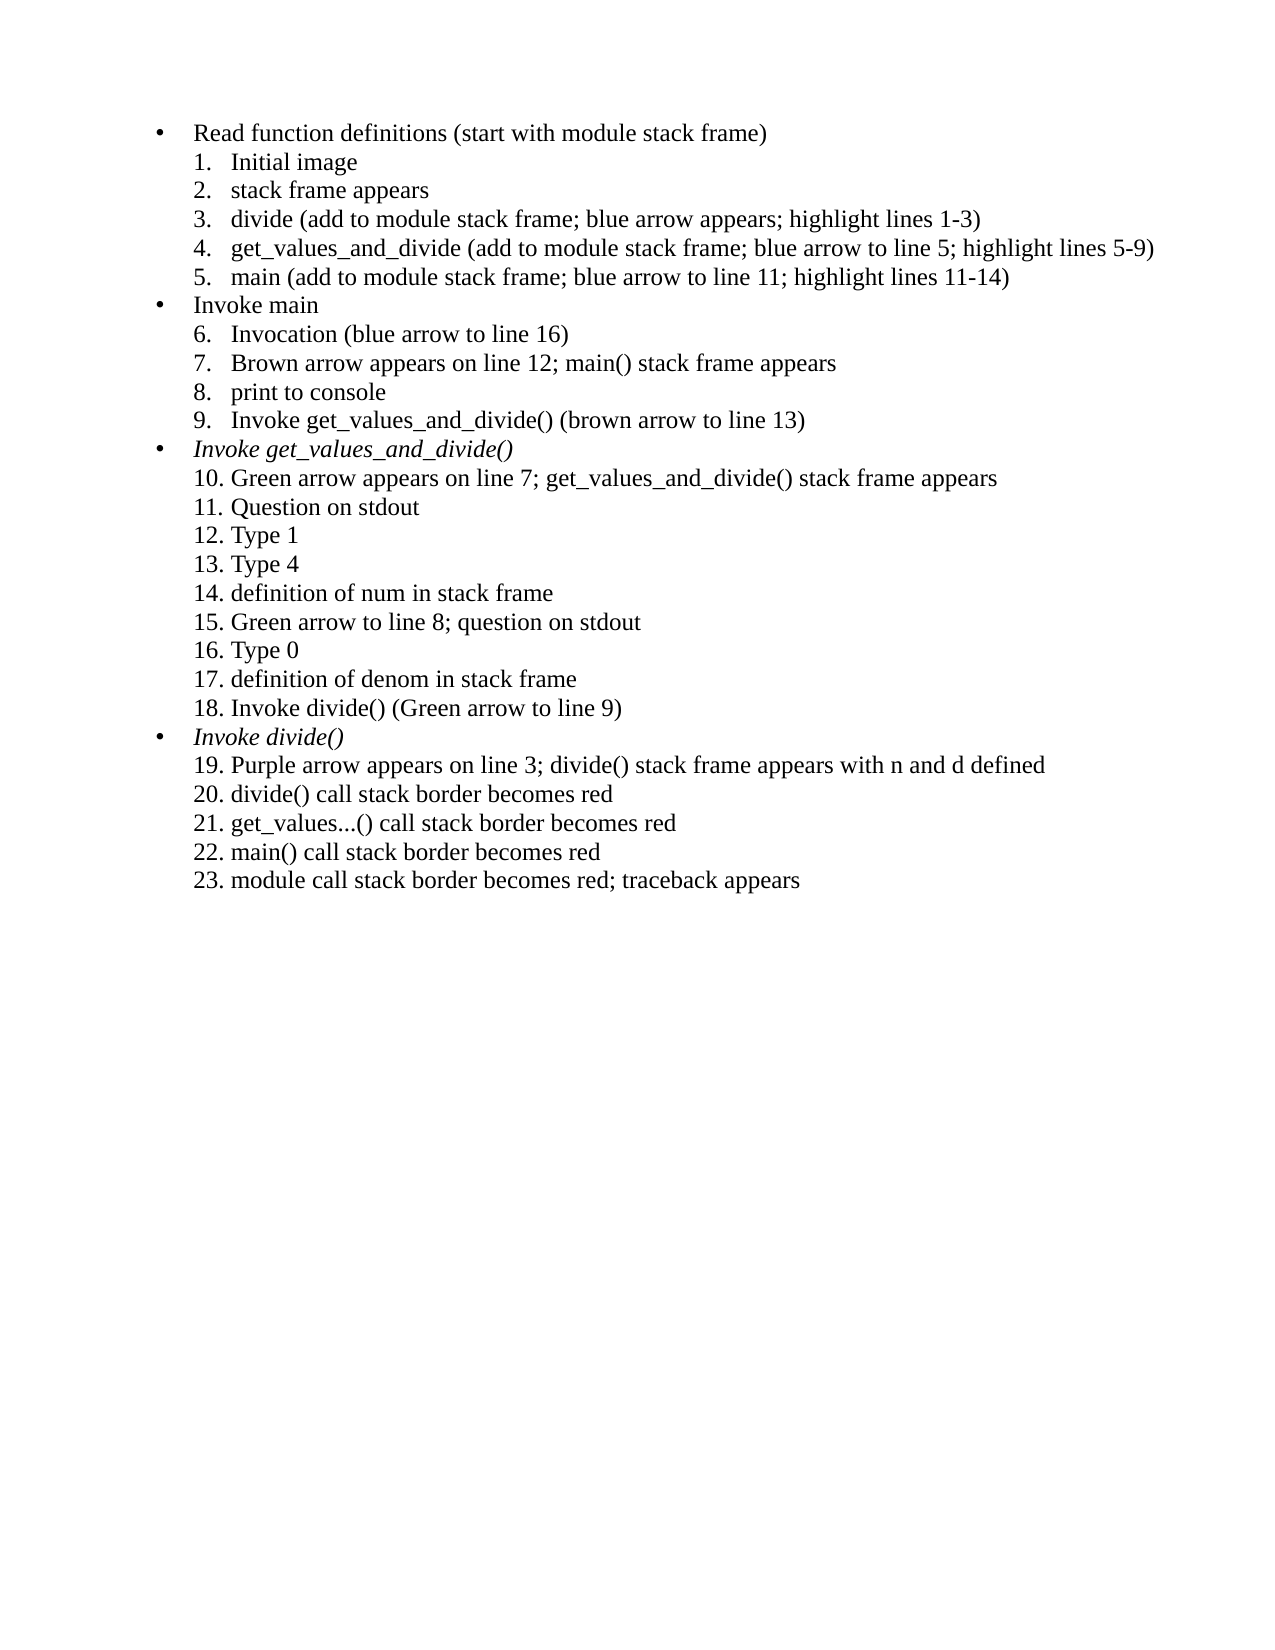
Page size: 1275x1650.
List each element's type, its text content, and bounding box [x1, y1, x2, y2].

list get_values...() call stack border becomes red [193, 808, 1157, 837]
list Invoke main [156, 291, 1157, 319]
list main (add to module stack frame; blue arrow to line 11; highlight lines 11-14) [193, 262, 1157, 291]
list divide() call stack border becomes red [193, 779, 1157, 808]
list Type 4 [193, 549, 1157, 578]
list Type 1 [193, 521, 1157, 549]
list definition of denom in stack frame [193, 664, 1157, 693]
list divide (add to module stack frame; blue arrow appears; highlight lines 1-3) [193, 204, 1157, 233]
list Invoke divide() [156, 722, 1157, 751]
list module call stack border becomes red; traceback appears [193, 866, 1157, 894]
list Initial image [193, 147, 1157, 176]
list Invoke divide() (Green arrow to line 9) [193, 693, 1157, 722]
list Green arrow appears on line 7; get_values_and_divide() stack frame appears [193, 463, 1157, 492]
list print to console [193, 377, 1157, 406]
list Brown arrow appears on line 12; main() stack frame appears [193, 348, 1157, 377]
list stack frame appears [193, 176, 1157, 204]
list Invocation (blue arrow to line 16) [193, 319, 1157, 348]
list Question on stdout [193, 492, 1157, 521]
list Purple arrow appears on line 3; divide() stack frame appears with n and d defined [193, 751, 1157, 779]
list Invoke get_values_and_divide() [156, 434, 1157, 463]
list Green arrow to line 8; question on stdout [193, 607, 1157, 636]
list Invoke get_values_and_divide() (brown arrow to line 13) [193, 406, 1157, 434]
list Read function definitions (start with module stack frame) [156, 118, 1157, 147]
list Type 0 [193, 636, 1157, 664]
list definition of num in stack frame [193, 578, 1157, 607]
list main() call stack border becomes red [193, 837, 1157, 866]
list get_values_and_divide (add to module stack frame; blue arrow to line 5; highlight lines 5-9) [193, 233, 1157, 262]
